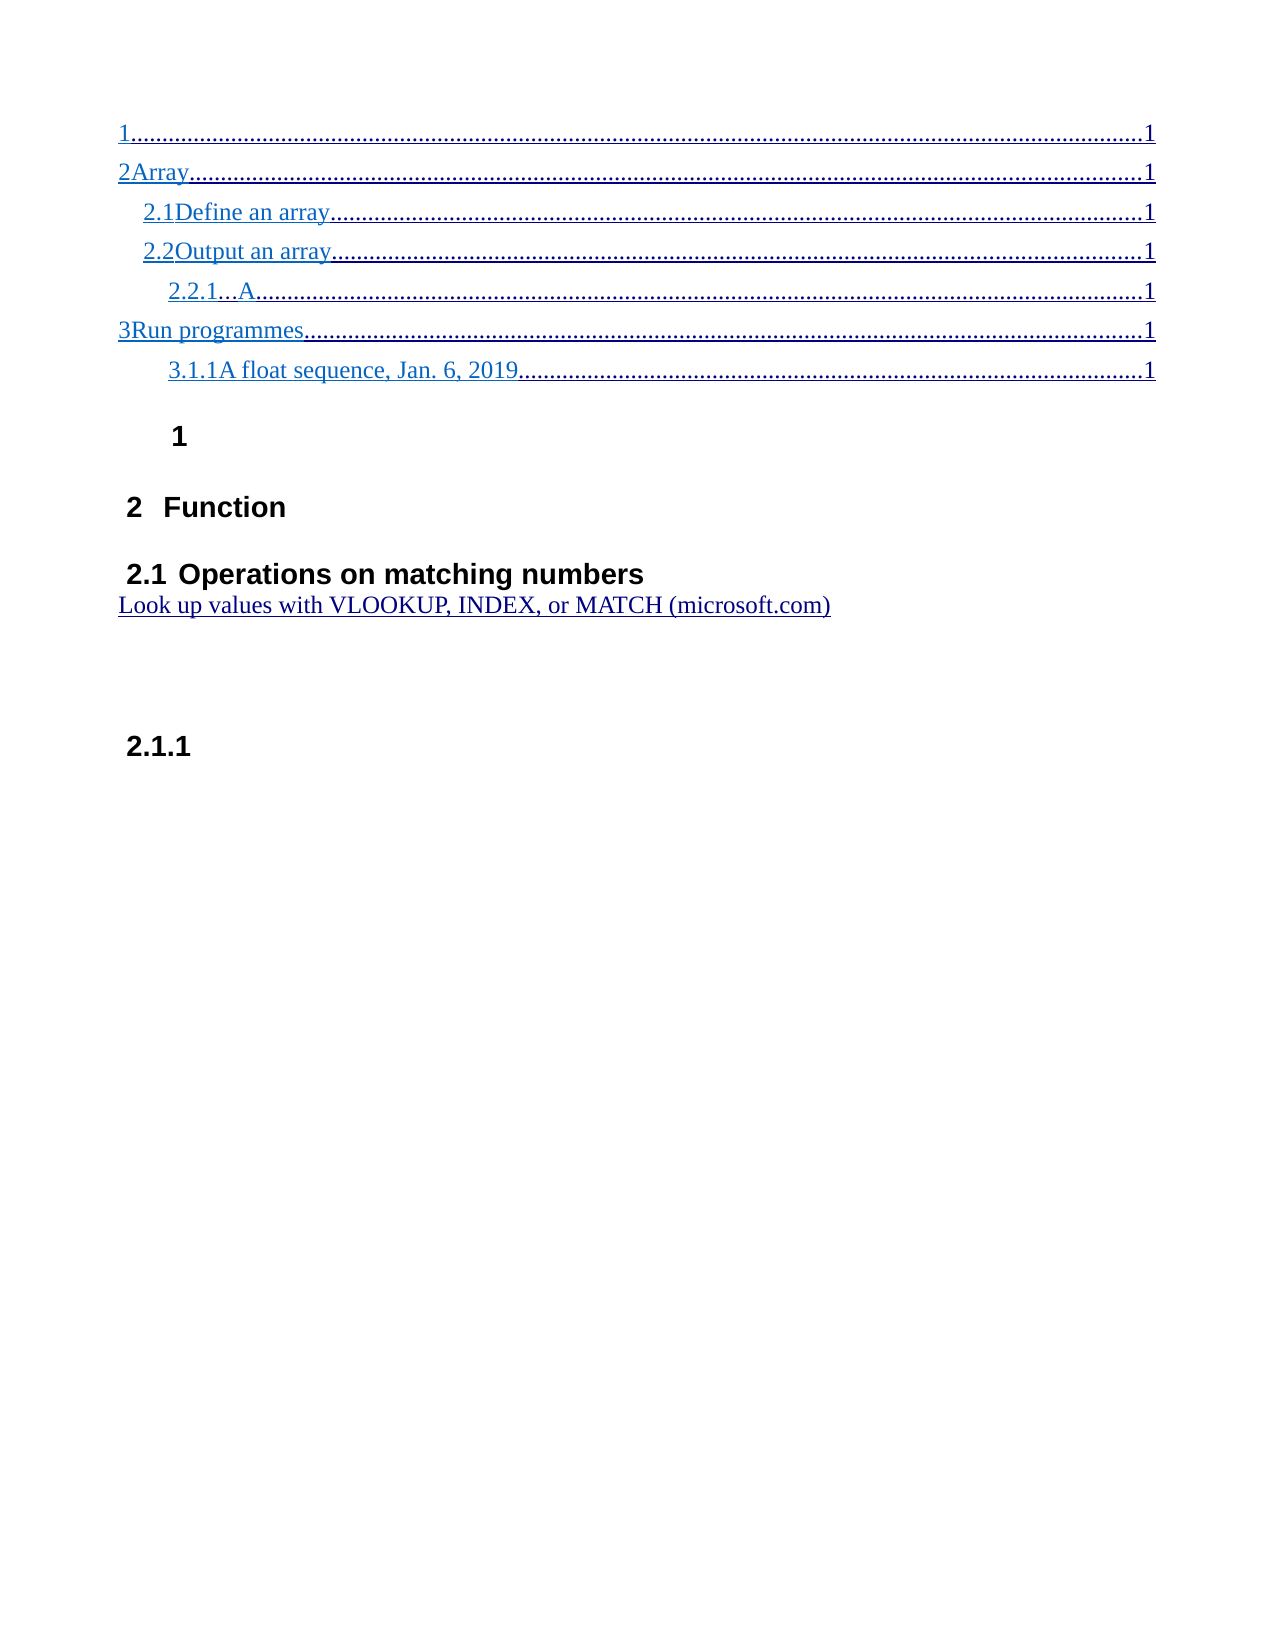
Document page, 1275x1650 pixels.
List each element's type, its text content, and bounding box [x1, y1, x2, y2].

subtitle Function [118, 490, 1157, 524]
text 2.1 Define an array 1 [143, 197, 1157, 226]
text 3.1.1 A float sequence, Jan. 6, 2019 1 [168, 355, 1157, 384]
text 3 Run programmes 1 [118, 315, 1157, 344]
text 2.2 Output an array 1 [143, 236, 1157, 265]
subtitle Operations on matching numbers [118, 557, 1157, 591]
text 2.2.1 A 1 [168, 276, 1157, 305]
text Look up values with VLOOKUP, INDEX, or MATCH (microsoft.com) [118, 591, 1157, 619]
text 2 Array 1 [118, 157, 1157, 186]
text 1 1 [118, 118, 1157, 147]
